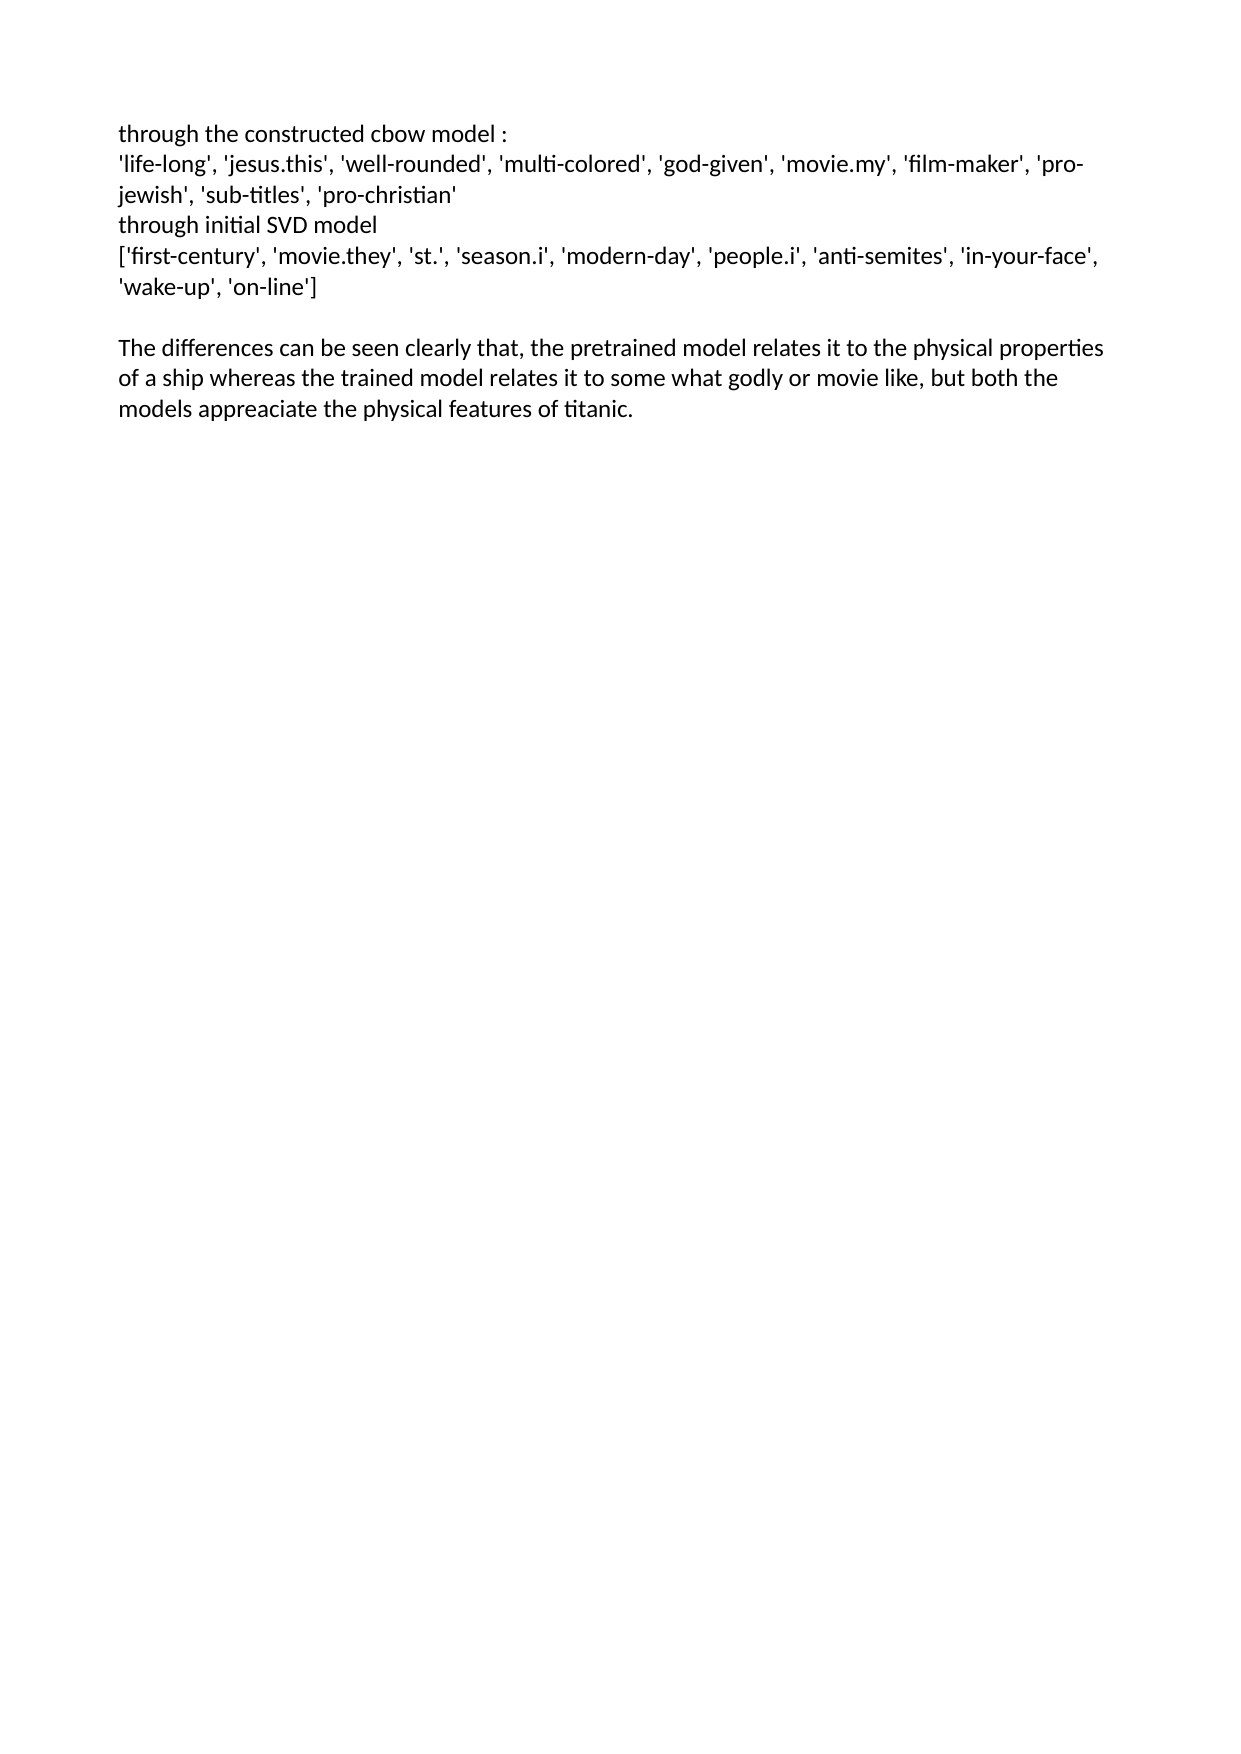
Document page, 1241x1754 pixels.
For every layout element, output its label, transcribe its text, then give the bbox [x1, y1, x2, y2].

text ['first-century', 'movie.they', 'st.', 'season.i', 'modern-day', 'people.i', 'anti-semites', 'in-your-face', 'wake-up', 'on-line'] [118, 240, 1122, 301]
text through initial SVD model [118, 210, 1122, 240]
text 'life-long', 'jesus.this', 'well-rounded', 'multi-colored', 'god-given', 'movie.my', 'film-maker', 'pro-jewish', 'sub-titles', 'pro-christian' [118, 149, 1122, 210]
text The differences can be seen clearly that, the pretrained model relates it to the physical properties of a ship whereas the trained model relates it to some what godly or movie like, but both the models appreaciate the physical features of titanic. [118, 332, 1122, 423]
text through the constructed cbow model : [118, 118, 1122, 149]
